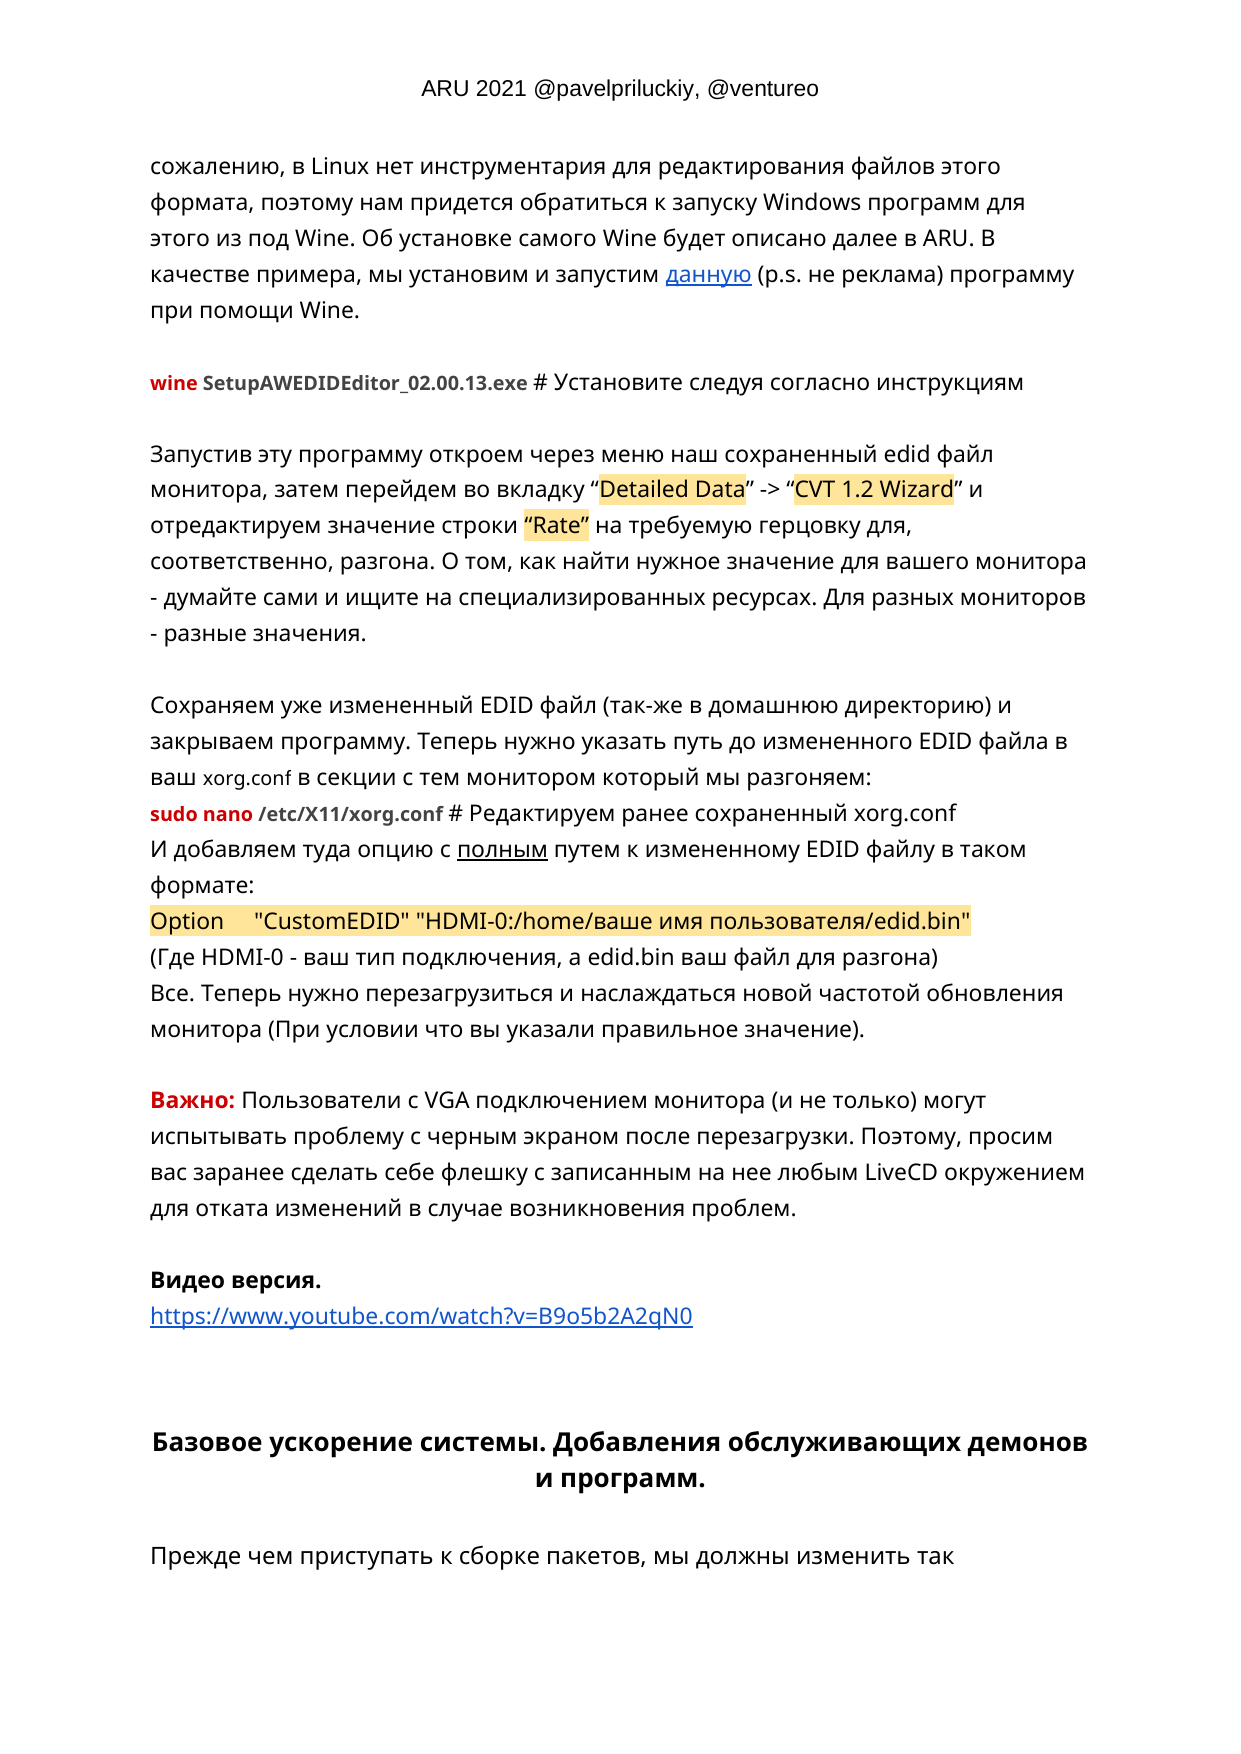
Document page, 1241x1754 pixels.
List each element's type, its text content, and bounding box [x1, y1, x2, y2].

text сожалению, в Linux нет инструментария для редактирования файлов этого формата, поэтому нам придется обратиться к запуску Windows программ для этого из под Wine. Об установке самого Wine будет описано далее в ARU. В качестве примера, мы установим и запустим данную (p.s. не реклама) программу при помощи Wine. [150, 150, 1090, 325]
text Важно: Пользователи с VGA подключением монитора (и не только) могут испытывать проблему с черным экраном после перезагрузки. Поэтому, просим вас заранее сделать себе флешку с записанным на нее любым LiveCD окружением для отката изменений в случае возникновения проблем. [150, 1084, 1090, 1223]
text Все. Теперь нужно перезагрузиться и наслаждаться новой частотой обновления монитора (При условии что вы указали правильное значение). [150, 977, 1090, 1044]
text Видео версия. https://www.youtube.com/watch?v=B9o5b2A2qN0 [150, 1264, 1090, 1331]
text (Где HDMI-0 - ваш тип подключения, а edid.bin ваш файл для разгона) [150, 941, 1090, 972]
text Прежде чем приступать к сборке пакетов, мы должны изменить так [150, 1539, 1090, 1572]
text Запустив эту программу откроем через меню наш сохраненный edid файл монитора, затем перейдем во вкладку “Detailed Data” -> “CVT 1.2 Wizard” и отредактируем значение строки “Rate” на требуемую герцовку для, соответственно, разгона. О том, как найти нужное значение для вашего монитора - думайте сами и ищите на специализированных ресурсах. Для разных мониторов - разные значения. [150, 437, 1090, 648]
text Сохраняем уже измененный EDID файл (так-же в домашнюю директорию) и закрываем программу. Теперь нужно указать путь до измененного EDID файла в ваш xorg.conf в секции с тем монитором который мы разгоняем: [150, 689, 1090, 792]
text sudo nano /etc/X11/xorg.conf # Редактируем ранее сохраненный xorg.conf [150, 797, 1090, 828]
title Базовое ускорение системы. Добавления обслуживающих демонов и программ. [150, 1424, 1090, 1495]
text wine SetupAWEDIDEditor_02.00.13.exe # Установите следуя согласно инструкциям [150, 366, 1090, 397]
text И добавляем туда опцию с полным путем к измененному EDID файлу в таком формате: [150, 833, 1090, 900]
text Option "CustomEDID" "HDMI-0:/home/ваше имя пользователя/edid.bin" [150, 905, 1090, 936]
